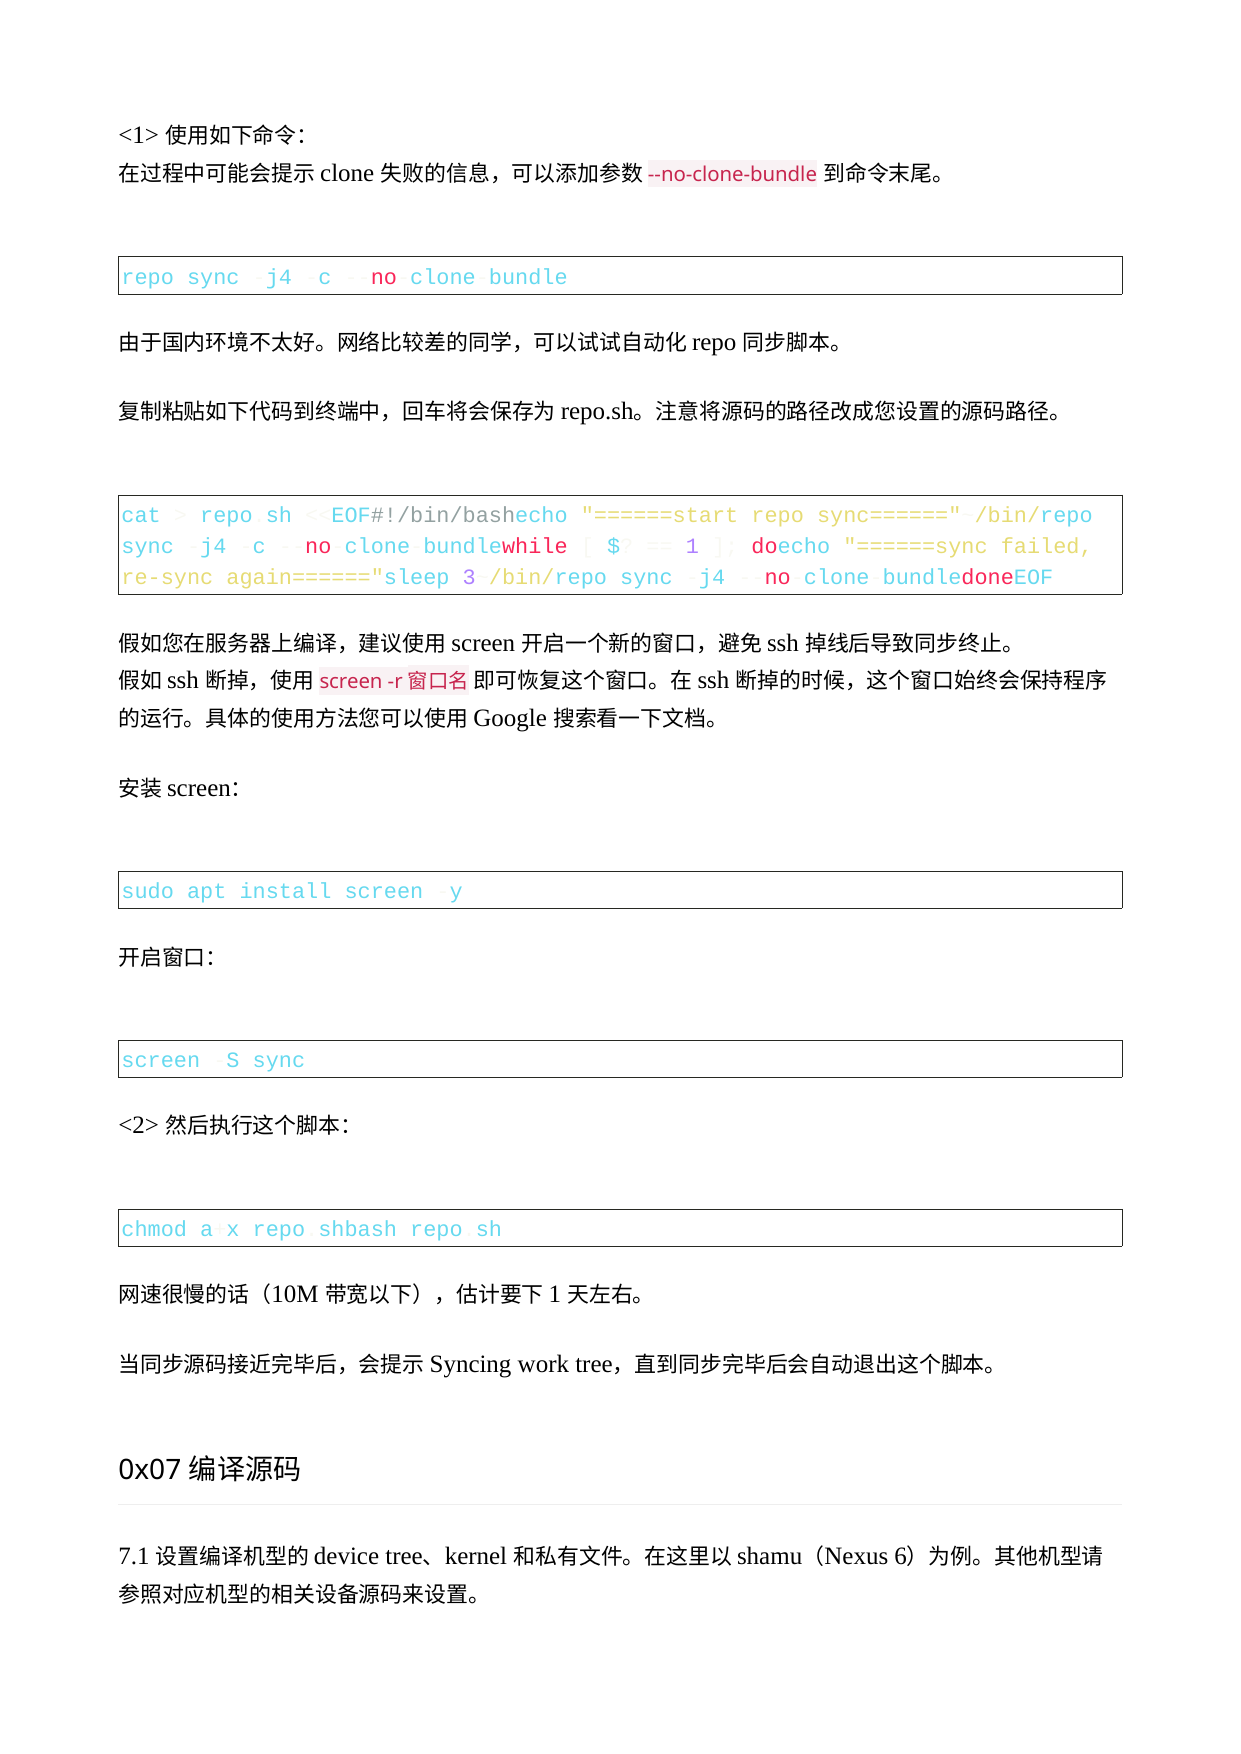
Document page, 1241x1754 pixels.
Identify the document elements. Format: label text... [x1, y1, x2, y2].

text 网速很慢的话（10M 带宽以下），估计要下 1 天左右。 [118, 1277, 1122, 1309]
text 安装 screen： [118, 771, 1122, 802]
text 复制粘贴如下代码到终端中，回车将会保存为 repo.sh。注意将源码的路径改成您设置的源码路径。 [118, 394, 1122, 426]
text 7.1 设置编译机型的 device tree、kernel 和私有文件。在这里以 shamu（Nexus 6）为例。其他机型请参照对应机型的相关设备源码来设置。 [118, 1539, 1122, 1608]
text 当同步源码接近完毕后，会提示 Syncing work tree，直到同步完毕后会自动退出这个脚本。 [118, 1347, 1122, 1378]
text repo sync -j4 -c --no-clone-bundle [119, 257, 1122, 294]
text <2> 然后执行这个脚本： [118, 1108, 1122, 1140]
text chmod a+x repo.shbash repo.sh [119, 1210, 1122, 1246]
text cat > repo.sh <<EOF#!/bin/bashecho "======start repo sync======"~/bin/repo sync -j4 -c --no-clone-bundlewhile [ $? == 1 ]; doecho "======sync failed, re-sync again======"sleep 3~/bin/repo sync -j4 --no-clone-bundledoneEOF [119, 496, 1122, 594]
text 由于国内环境不太好。网络比较差的同学，可以试试自动化 repo 同步脚本。 [118, 325, 1122, 357]
text 假如您在服务器上编译，建议使用 screen 开启一个新的窗口，避免 ssh 掉线后导致同步终止。 假如 ssh 断掉，使用 screen -r 窗口名 即可恢复这个窗口。在 ssh 断掉的时候，这个窗口始终会保持程序的运行。具体的使用方法您可以使用 Google 搜索看一下文档。 [118, 626, 1122, 733]
text <1> 使用如下命令： 在过程中可能会提示 clone 失败的信息，可以添加参数 --no-clone-bundle 到命令末尾。 [118, 118, 1122, 188]
text 开启窗口： [118, 939, 1122, 971]
text screen -S sync [119, 1041, 1122, 1077]
text sudo apt install screen -y [119, 872, 1122, 908]
subtitle 0x07 编译源码 [118, 1447, 1122, 1504]
